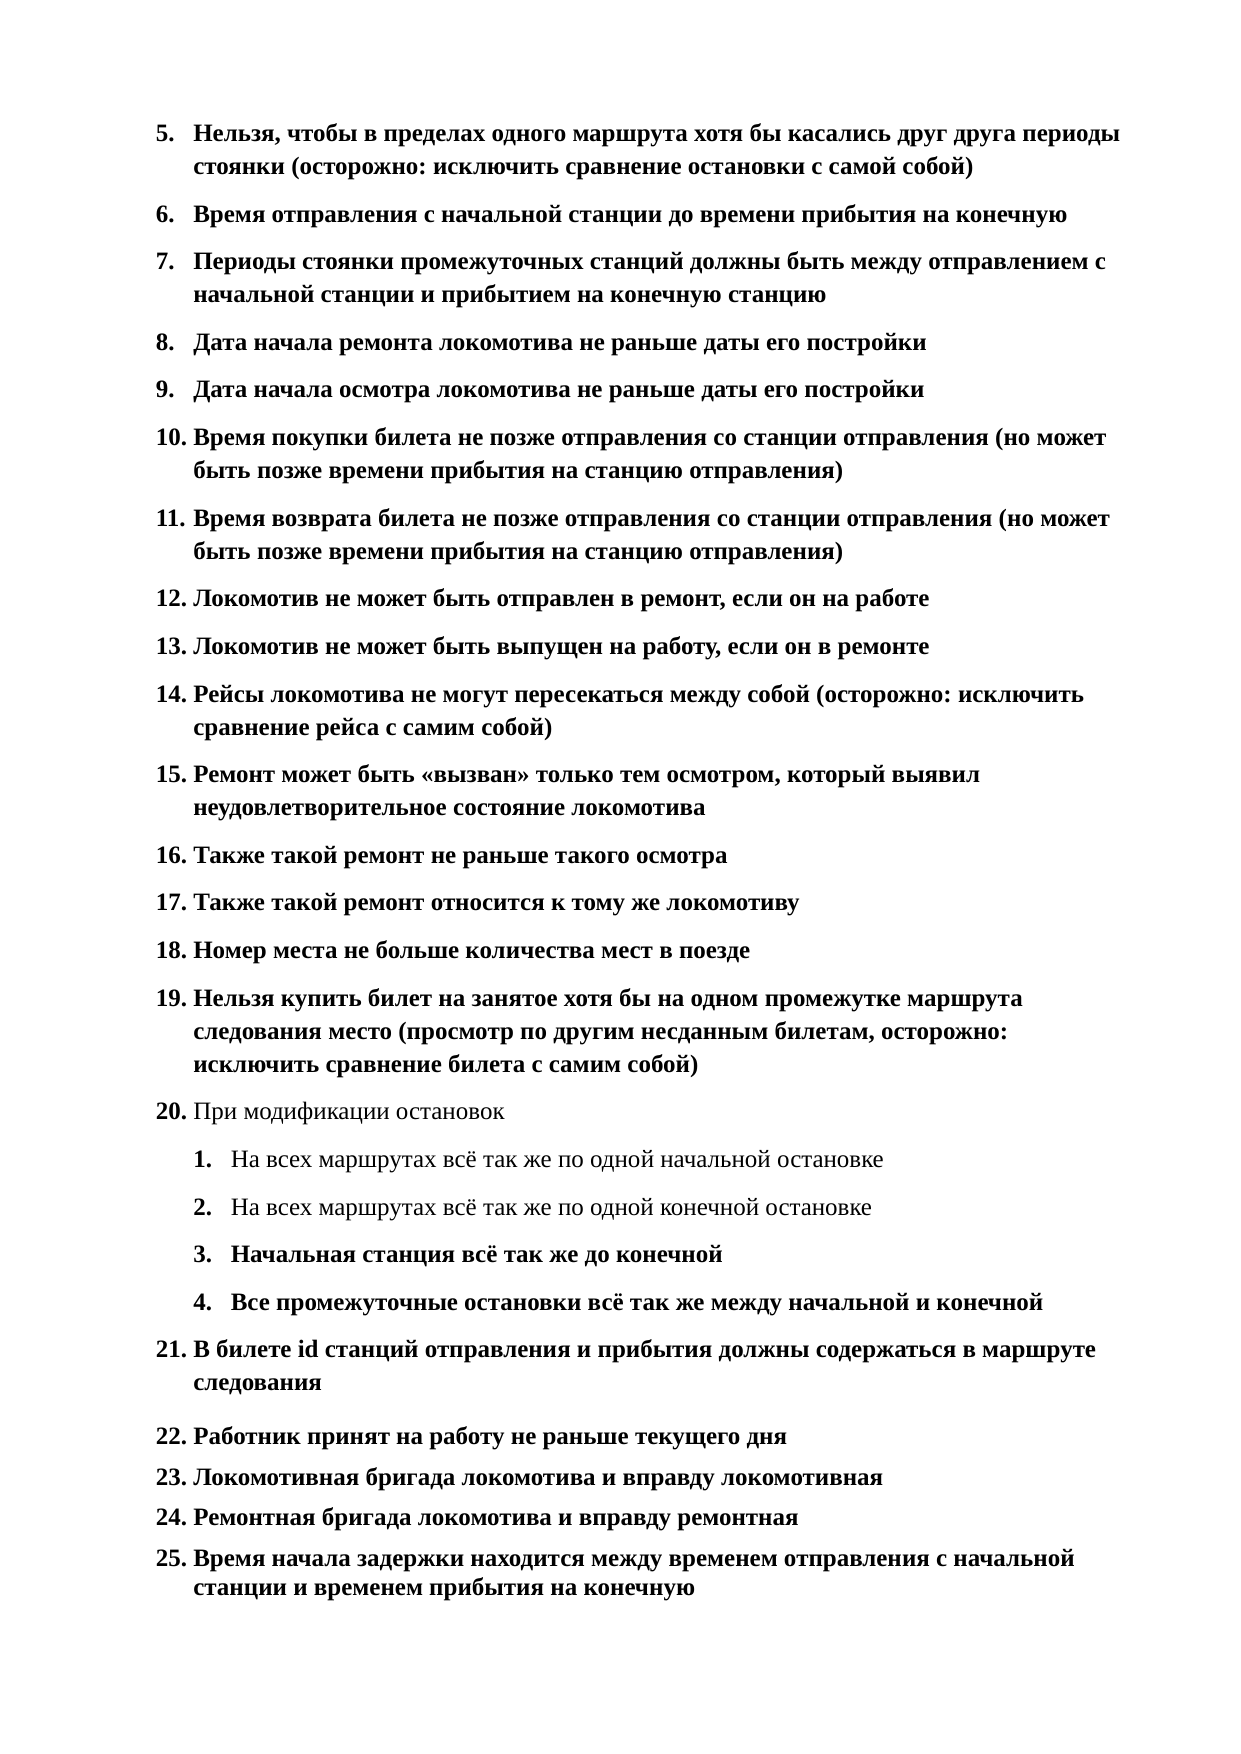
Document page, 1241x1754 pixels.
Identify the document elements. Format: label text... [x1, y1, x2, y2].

list При модификации остановок [156, 1096, 1122, 1125]
list Рейсы локомотива не могут пересекаться между собой (осторожно: исключить сравнение рейса с самим собой) [156, 679, 1122, 740]
list Ремонтная бригада локомотива и вправду ремонтная [156, 1502, 1122, 1531]
list Нельзя, чтобы в пределах одного маршрута хотя бы касались друг друга периоды стоянки (осторожно: исключить сравнение остановки с самой собой) [156, 118, 1122, 180]
list Также такой ремонт не раньше такого осмотра [156, 840, 1122, 869]
list Нельзя купить билет на занятое хотя бы на одном промежутке маршрута следования место (просмотр по другим несданным билетам, осторожно: исключить сравнение билета с самим собой) [156, 983, 1122, 1077]
list Локомотивная бригада локомотива и вправду локомотивная [156, 1462, 1122, 1490]
list Дата начала ремонта локомотива не раньше даты его постройки [156, 327, 1122, 356]
list Ремонт может быть «вызван» только тем осмотром, который выявил неудовлетворительное состояние локомотива [156, 759, 1122, 821]
list На всех маршрутах всё так же по одной конечной остановке [193, 1192, 1122, 1220]
list Все промежуточные остановки всё так же между начальной и конечной [193, 1287, 1122, 1316]
list Начальная станция всё так же до конечной [193, 1239, 1122, 1268]
list Работник принят на работу не раньше текущего дня [156, 1421, 1122, 1450]
list Время начала задержки находится между временем отправления с начальной станции и временем прибытия на конечную [156, 1543, 1122, 1600]
list Время возврата билета не позже отправления со станции отправления (но может быть позже времени прибытия на станцию отправления) [156, 503, 1122, 564]
list Локомотив не может быть выпущен на работу, если он в ремонте [156, 631, 1122, 660]
list Также такой ремонт относится к тому же локомотиву [156, 887, 1122, 916]
list Номер места не больше количества мест в поезде [156, 935, 1122, 964]
list Локомотив не может быть отправлен в ремонт, если он на работе [156, 583, 1122, 612]
list Время отправления с начальной станции до времени прибытия на конечную [156, 199, 1122, 227]
list На всех маршрутах всё так же по одной начальной остановке [193, 1144, 1122, 1173]
list Дата начала осмотра локомотива не раньше даты его постройки [156, 374, 1122, 403]
list В билете id станций отправления и прибытия должны содержаться в маршруте следования [156, 1334, 1122, 1396]
list Время покупки билета не позже отправления со станции отправления (но может быть позже времени прибытия на станцию отправления) [156, 422, 1122, 484]
list Периоды стоянки промежуточных станций должны быть между отправлением с начальной станции и прибытием на конечную станцию [156, 246, 1122, 308]
